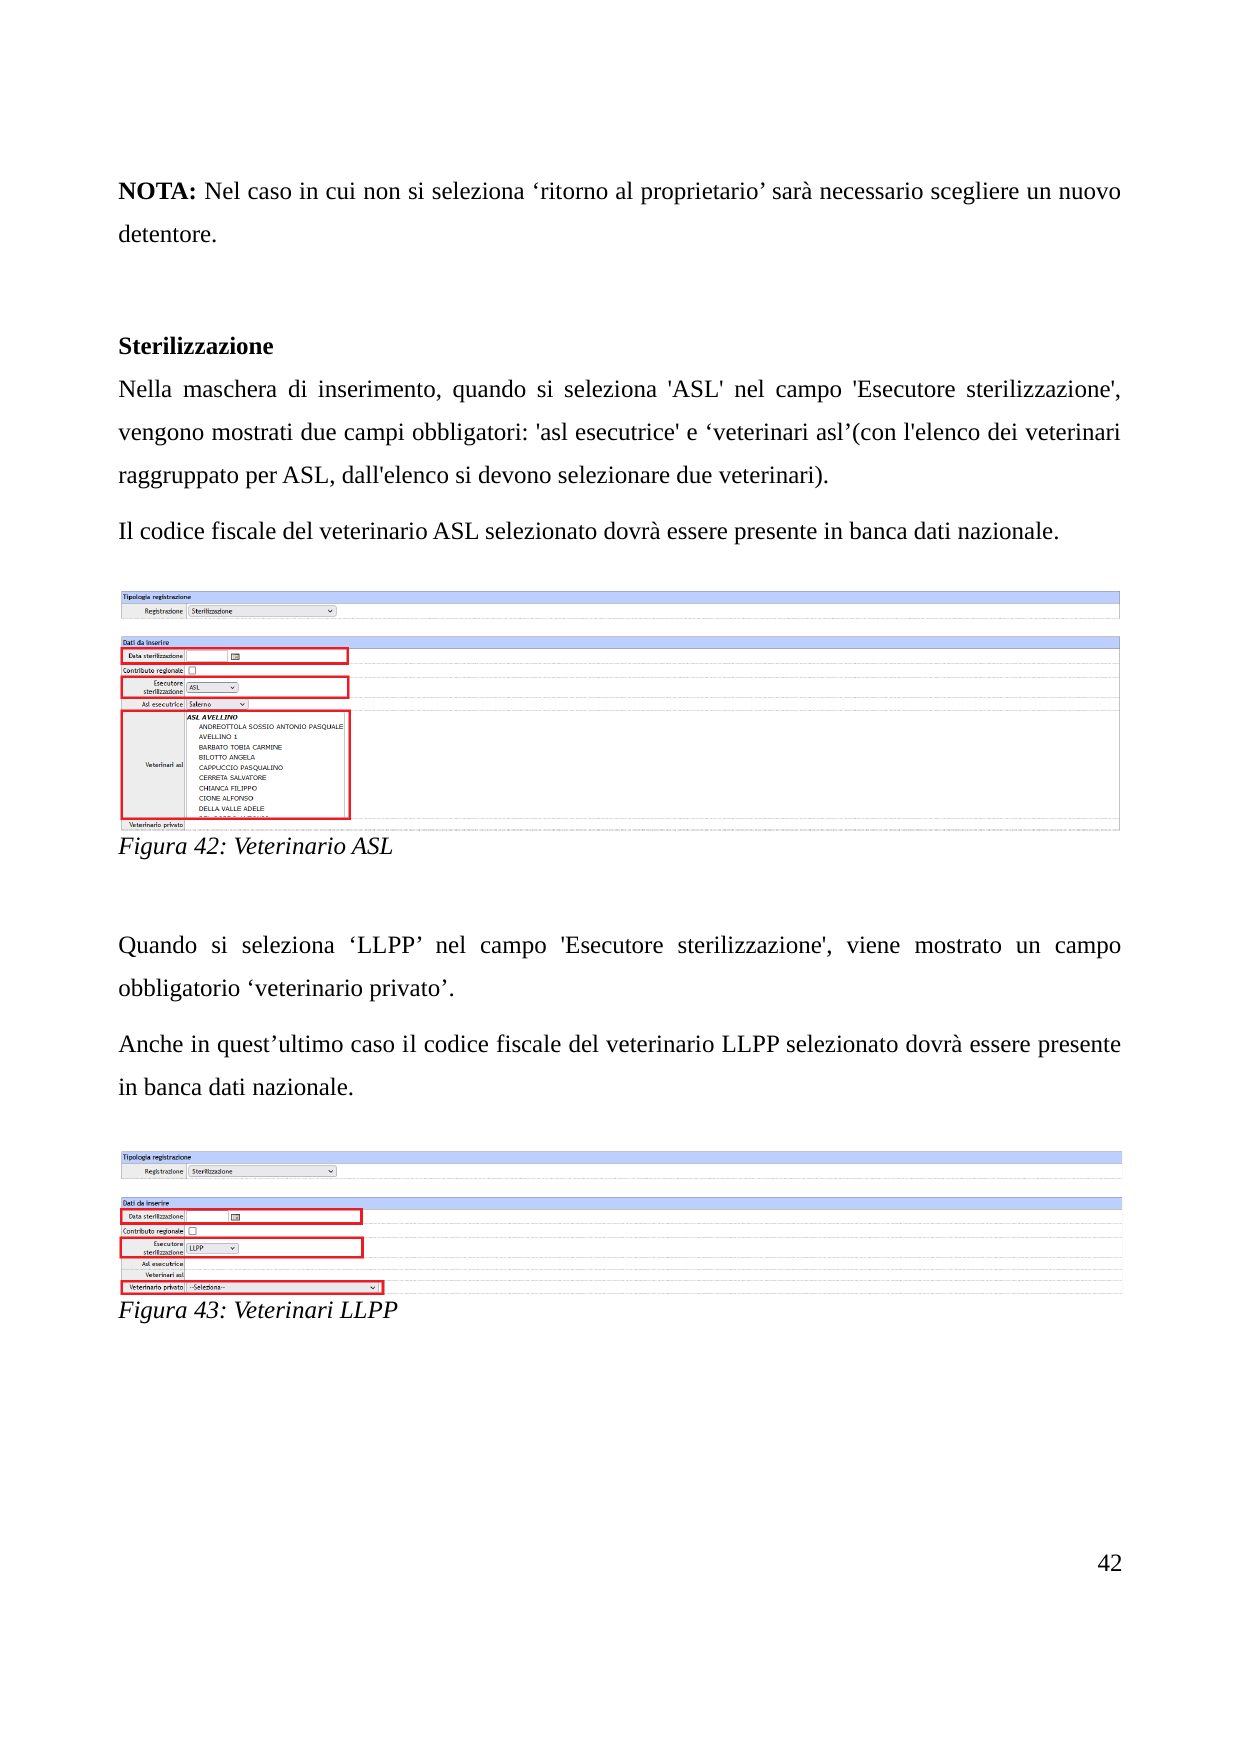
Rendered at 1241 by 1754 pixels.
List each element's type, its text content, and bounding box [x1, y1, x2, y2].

text Anche in quest’ultimo caso il codice fiscale del veterinario LLPP selezionato dovrà essere presente in banca dati nazionale. [118, 1029, 1122, 1101]
text Figura 43: Veterinari LLPP [118, 1296, 1122, 1324]
text Il codice fiscale del veterinario ASL selezionato dovrà essere presente in banca dati nazionale. [118, 516, 1122, 544]
text Quando si seleziona ‘LLPP’ nel campo 'Esecutore sterilizzazione', viene mostrato un campo obbligatorio ‘veterinario privato’. [118, 930, 1122, 1002]
text Sterilizzazione Nella maschera di inserimento, quando si seleziona 'ASL' nel campo 'Esecutore sterilizzazione', vengono mostrati due campi obbligatori: 'asl esecutrice' e ‘veterinari asl’(con l'elenco dei veterinari raggruppato per ASL, dall'elenco si devono selezionare due veterinari). [118, 331, 1122, 489]
text Figura 42: Veterinario ASL [118, 832, 1122, 860]
text NOTA: Nel caso in cui non si seleziona ‘ritorno al proprietario’ sarà necessario scegliere un nuovo detentore. [118, 176, 1122, 248]
